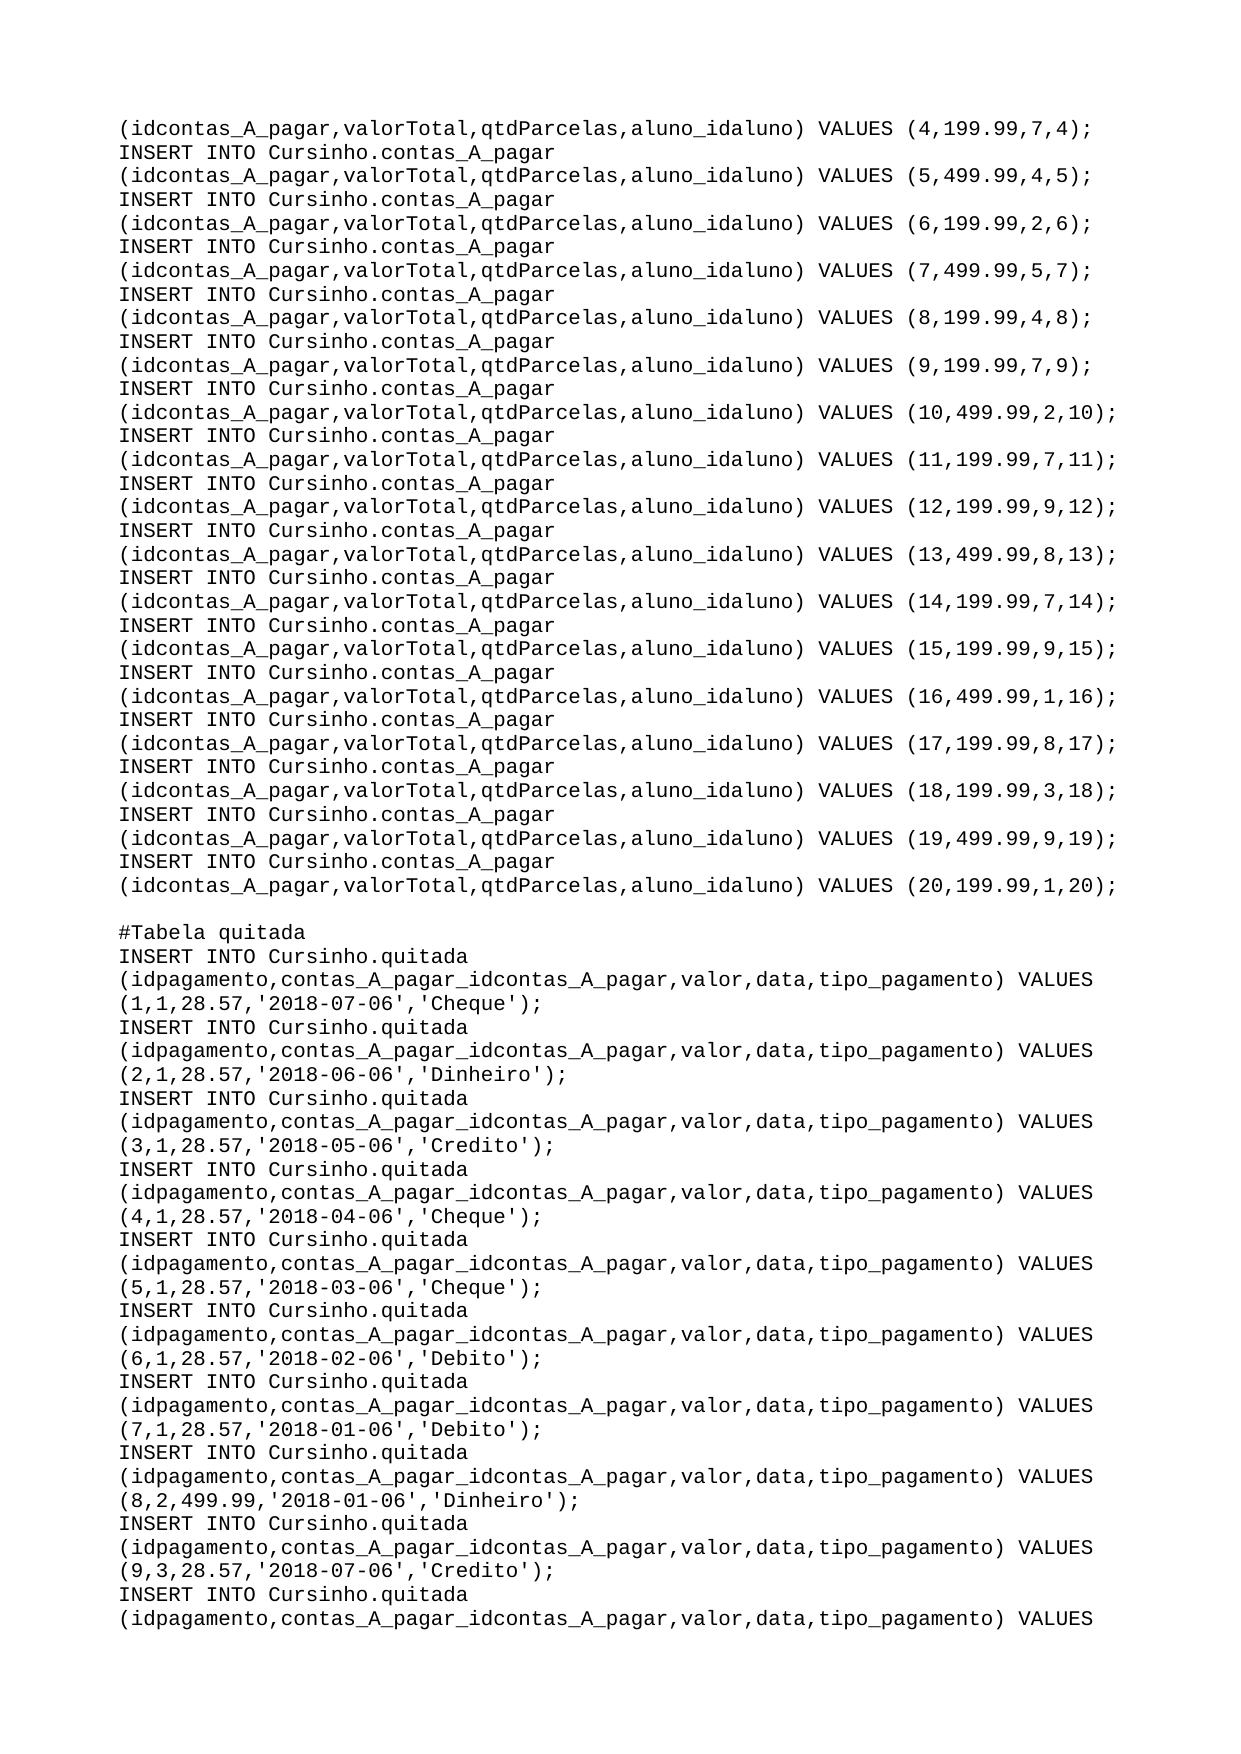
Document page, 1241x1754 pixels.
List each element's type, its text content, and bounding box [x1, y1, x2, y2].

text INSERT INTO Cursinho.quitada (idpagamento,contas_A_pagar_idcontas_A_pagar,valor,data,tipo_pagamento) VALUES (9,3,28.57,'2018-07-06','Credito'); [118, 1513, 1122, 1584]
text INSERT INTO Cursinho.contas_A_pagar (idcontas_A_pagar,valorTotal,qtdParcelas,aluno_idaluno) VALUES (13,499.99,8,13); [118, 520, 1122, 567]
text INSERT INTO Cursinho.contas_A_pagar (idcontas_A_pagar,valorTotal,qtdParcelas,aluno_idaluno) VALUES (8,199.99,4,8); [118, 284, 1122, 331]
text #Tabela quitada [118, 922, 1122, 946]
text INSERT INTO Cursinho.contas_A_pagar (idcontas_A_pagar,valorTotal,qtdParcelas,aluno_idaluno) VALUES (10,499.99,2,10); [118, 378, 1122, 426]
text INSERT INTO Cursinho.contas_A_pagar (idcontas_A_pagar,valorTotal,qtdParcelas,aluno_idaluno) VALUES (18,199.99,3,18); [118, 757, 1122, 804]
text INSERT INTO Cursinho.quitada (idpagamento,contas_A_pagar_idcontas_A_pagar,valor,data,tipo_pagamento) VALUES (2,1,28.57,'2018-06-06','Dinheiro'); [118, 1017, 1122, 1088]
text INSERT INTO Cursinho.quitada (idpagamento,contas_A_pagar_idcontas_A_pagar,valor,data,tipo_pagamento) VALUES (3,1,28.57,'2018-05-06','Credito'); [118, 1088, 1122, 1158]
text INSERT INTO Cursinho.contas_A_pagar (idcontas_A_pagar,valorTotal,qtdParcelas,aluno_idaluno) VALUES (14,199.99,7,14); [118, 567, 1122, 615]
text INSERT INTO Cursinho.contas_A_pagar (idcontas_A_pagar,valorTotal,qtdParcelas,aluno_idaluno) VALUES (16,499.99,1,16); [118, 662, 1122, 709]
text INSERT INTO Cursinho.quitada (idpagamento,contas_A_pagar_idcontas_A_pagar,valor,data,tipo_pagamento) VALUES [118, 1584, 1122, 1631]
text (idcontas_A_pagar,valorTotal,qtdParcelas,aluno_idaluno) VALUES (4,199.99,7,4); [118, 118, 1122, 142]
text INSERT INTO Cursinho.quitada (idpagamento,contas_A_pagar_idcontas_A_pagar,valor,data,tipo_pagamento) VALUES (4,1,28.57,'2018-04-06','Cheque'); [118, 1158, 1122, 1229]
text INSERT INTO Cursinho.quitada (idpagamento,contas_A_pagar_idcontas_A_pagar,valor,data,tipo_pagamento) VALUES (6,1,28.57,'2018-02-06','Debito'); [118, 1300, 1122, 1371]
text INSERT INTO Cursinho.contas_A_pagar (idcontas_A_pagar,valorTotal,qtdParcelas,aluno_idaluno) VALUES (11,199.99,7,11); [118, 426, 1122, 473]
text INSERT INTO Cursinho.quitada (idpagamento,contas_A_pagar_idcontas_A_pagar,valor,data,tipo_pagamento) VALUES (8,2,499.99,'2018-01-06','Dinheiro'); [118, 1442, 1122, 1513]
text INSERT INTO Cursinho.contas_A_pagar (idcontas_A_pagar,valorTotal,qtdParcelas,aluno_idaluno) VALUES (20,199.99,1,20); [118, 851, 1122, 898]
text INSERT INTO Cursinho.quitada (idpagamento,contas_A_pagar_idcontas_A_pagar,valor,data,tipo_pagamento) VALUES (1,1,28.57,'2018-07-06','Cheque'); [118, 946, 1122, 1017]
text INSERT INTO Cursinho.contas_A_pagar (idcontas_A_pagar,valorTotal,qtdParcelas,aluno_idaluno) VALUES (17,199.99,8,17); [118, 709, 1122, 757]
text INSERT INTO Cursinho.quitada (idpagamento,contas_A_pagar_idcontas_A_pagar,valor,data,tipo_pagamento) VALUES (7,1,28.57,'2018-01-06','Debito'); [118, 1371, 1122, 1442]
text INSERT INTO Cursinho.contas_A_pagar (idcontas_A_pagar,valorTotal,qtdParcelas,aluno_idaluno) VALUES (9,199.99,7,9); [118, 331, 1122, 378]
text INSERT INTO Cursinho.contas_A_pagar (idcontas_A_pagar,valorTotal,qtdParcelas,aluno_idaluno) VALUES (19,499.99,9,19); [118, 804, 1122, 851]
text INSERT INTO Cursinho.contas_A_pagar (idcontas_A_pagar,valorTotal,qtdParcelas,aluno_idaluno) VALUES (15,199.99,9,15); [118, 615, 1122, 662]
text INSERT INTO Cursinho.contas_A_pagar (idcontas_A_pagar,valorTotal,qtdParcelas,aluno_idaluno) VALUES (12,199.99,9,12); [118, 473, 1122, 520]
text INSERT INTO Cursinho.quitada (idpagamento,contas_A_pagar_idcontas_A_pagar,valor,data,tipo_pagamento) VALUES (5,1,28.57,'2018-03-06','Cheque'); [118, 1229, 1122, 1300]
text INSERT INTO Cursinho.contas_A_pagar (idcontas_A_pagar,valorTotal,qtdParcelas,aluno_idaluno) VALUES (7,499.99,5,7); [118, 236, 1122, 284]
text INSERT INTO Cursinho.contas_A_pagar (idcontas_A_pagar,valorTotal,qtdParcelas,aluno_idaluno) VALUES (6,199.99,2,6); [118, 189, 1122, 236]
text INSERT INTO Cursinho.contas_A_pagar (idcontas_A_pagar,valorTotal,qtdParcelas,aluno_idaluno) VALUES (5,499.99,4,5); [118, 142, 1122, 189]
